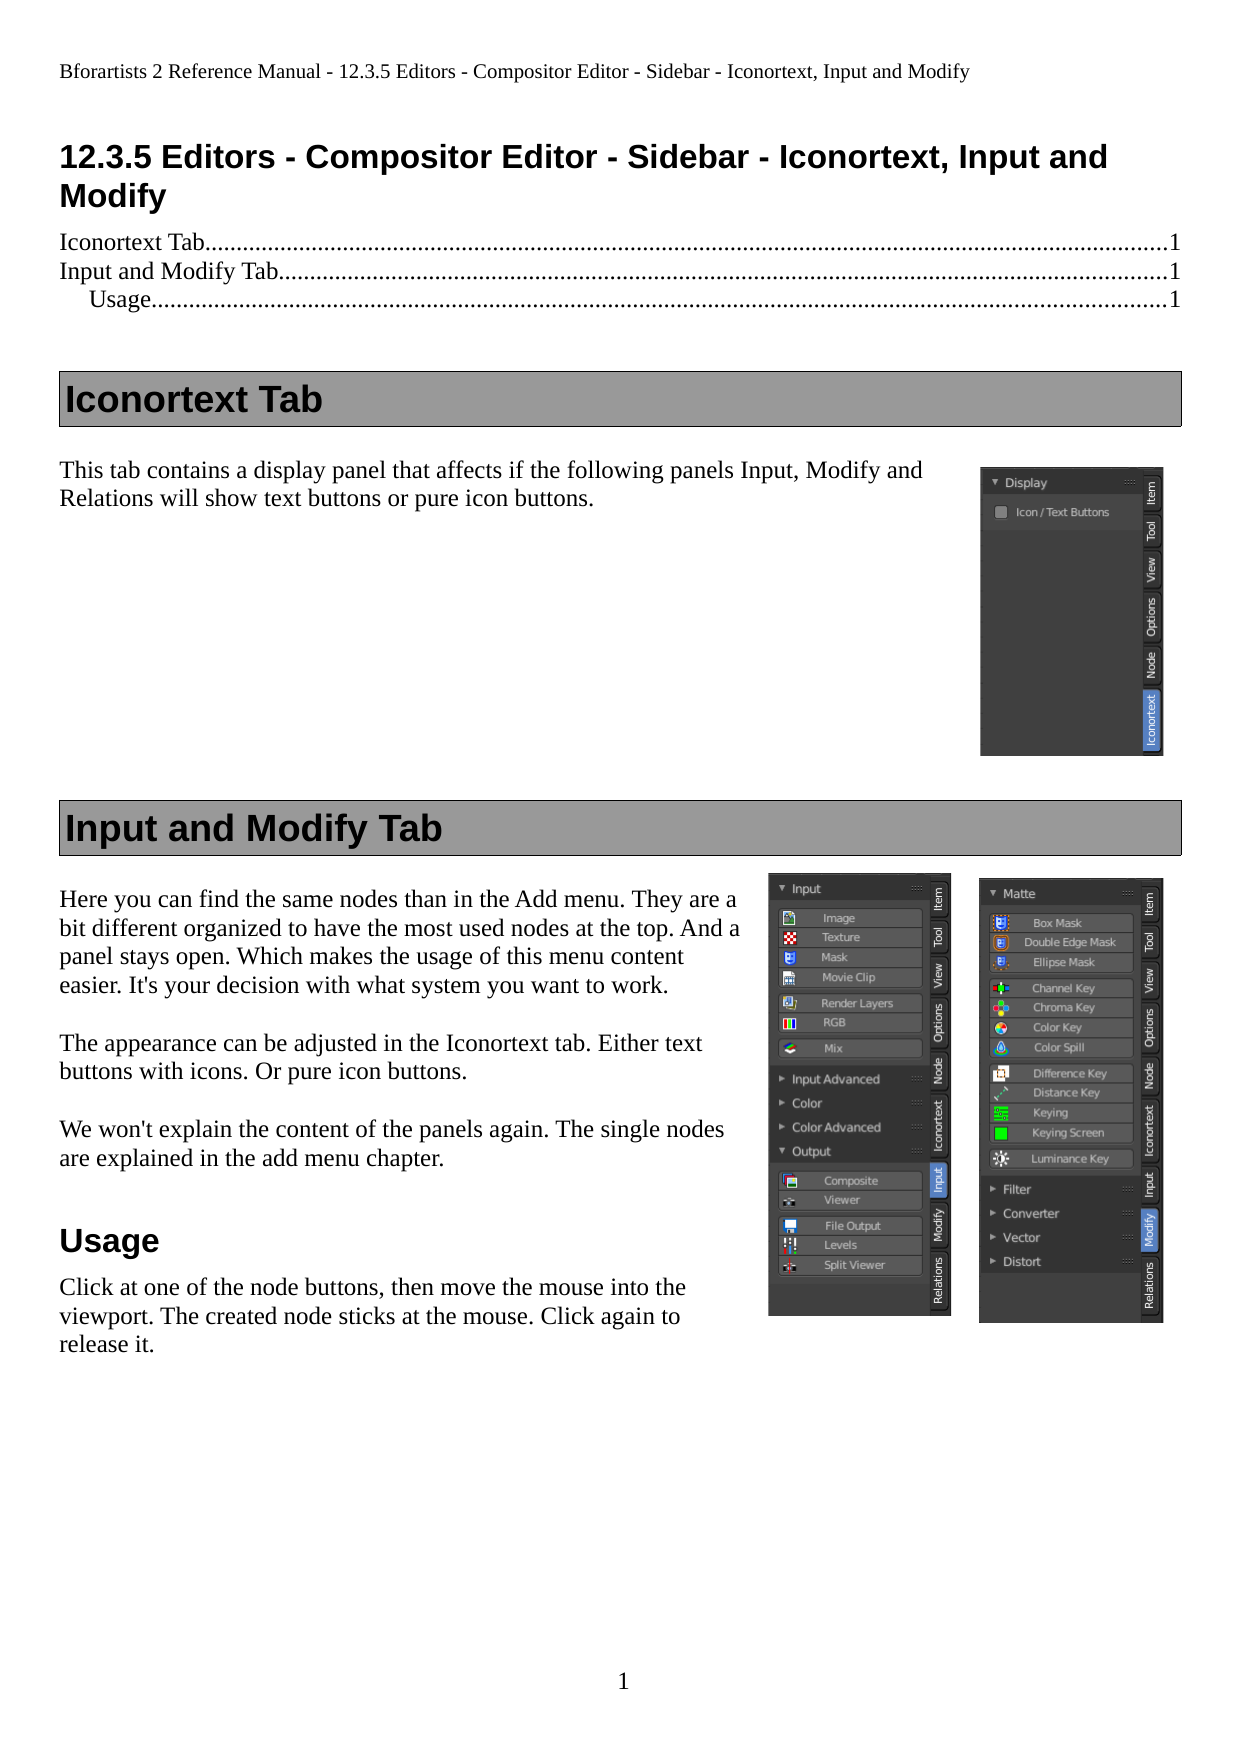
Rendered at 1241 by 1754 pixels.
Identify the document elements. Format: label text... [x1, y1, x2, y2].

text Input and Modify Tab 1 [59, 256, 1181, 284]
table_header Input and Modify Tab [60, 801, 1181, 855]
text Usage 1 [88, 284, 1181, 313]
table_header Iconortext Tab [60, 372, 1181, 426]
subtitle [1164, 1221, 1181, 1259]
subtitle [952, 1221, 979, 1259]
text Here you can find the same nodes than in the Add menu. They are a bit different organized to have the most used nodes at the top. And a panel stays open. Which makes the usage of this menu content easier. It's your decision with what system you want to work. [59, 884, 768, 999]
text This tab contains a display panel that affects if the following panels Input, Modify and Relations will show text buttons or pure icon buttons. [59, 455, 1181, 512]
picture [768, 873, 952, 1316]
picture [980, 467, 1164, 756]
text Iconortext Tab 1 [59, 227, 1181, 256]
subtitle 12.3.5 Editors - Compositor Editor - Sidebar - Iconortext, Input and Modify [59, 138, 1181, 214]
picture [979, 878, 1164, 1323]
text We won't explain the content of the panels again. The single nodes are explained in the add menu chapter. [59, 1114, 768, 1171]
text Click at one of the node buttons, then move the mouse into the viewport. The created node sticks at the mouse. Click again to release it. [59, 1272, 1181, 1358]
subtitle Usage [59, 1221, 768, 1259]
text The appearance can be adjusted in the Iconortext tab. Either text buttons with icons. Or pure icon buttons. [59, 1028, 768, 1085]
